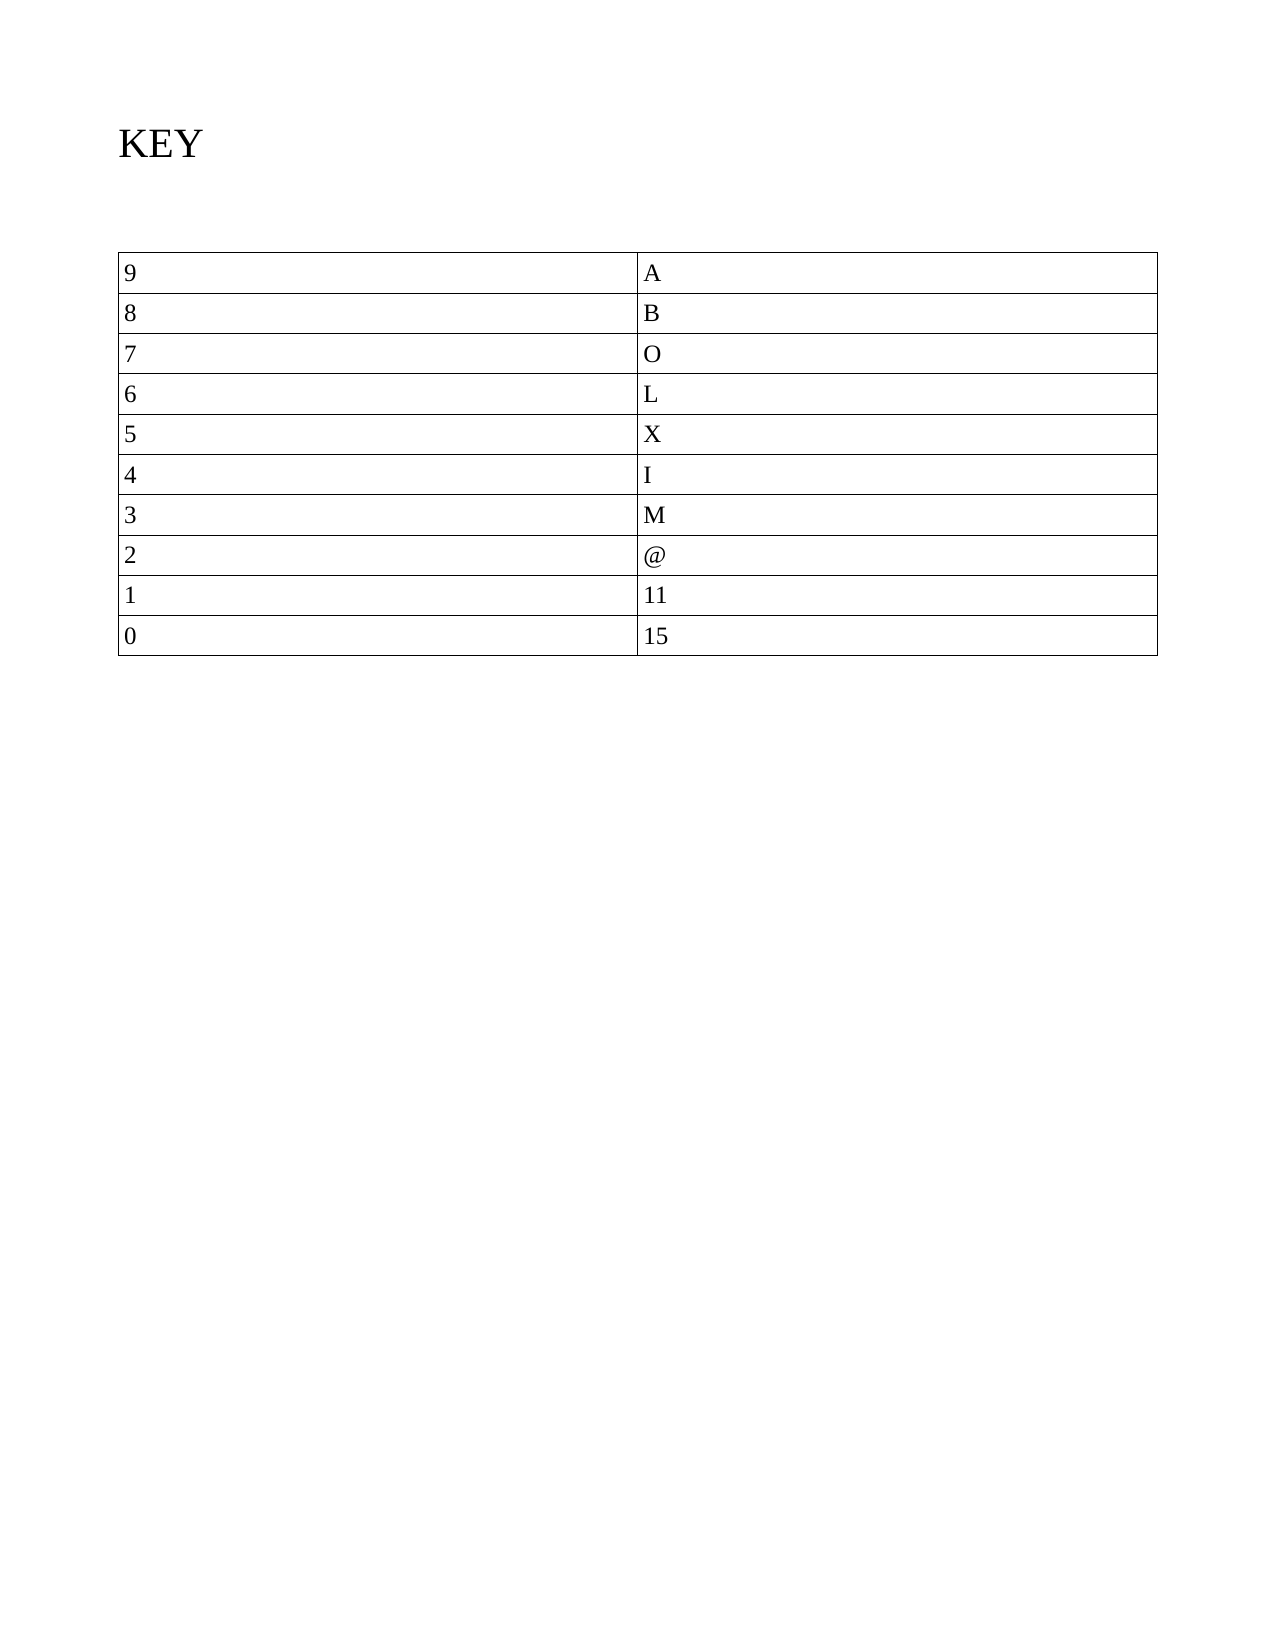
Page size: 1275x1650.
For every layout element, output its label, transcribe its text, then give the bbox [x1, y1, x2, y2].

table_cell 5 [119, 415, 637, 454]
table_cell 7 [119, 334, 637, 373]
table_cell M [638, 495, 1157, 534]
table_cell 11 [638, 576, 1157, 615]
table_cell X [638, 415, 1157, 454]
table_cell I [638, 455, 1157, 494]
table_cell B [638, 294, 1157, 333]
table_cell 1 [119, 576, 637, 615]
table_cell O [638, 334, 1157, 373]
table_cell @ [638, 536, 1157, 575]
table_header 9 [119, 253, 637, 293]
table_cell 4 [119, 455, 637, 494]
table_cell 0 [119, 616, 637, 655]
table_cell 3 [119, 495, 637, 534]
table_cell 8 [119, 294, 637, 333]
text KEY [118, 118, 1157, 166]
table_cell 2 [119, 536, 637, 575]
table_cell 15 [638, 616, 1157, 655]
table_header A [638, 253, 1157, 293]
table_cell L [638, 374, 1157, 413]
table_cell 6 [119, 374, 637, 413]
